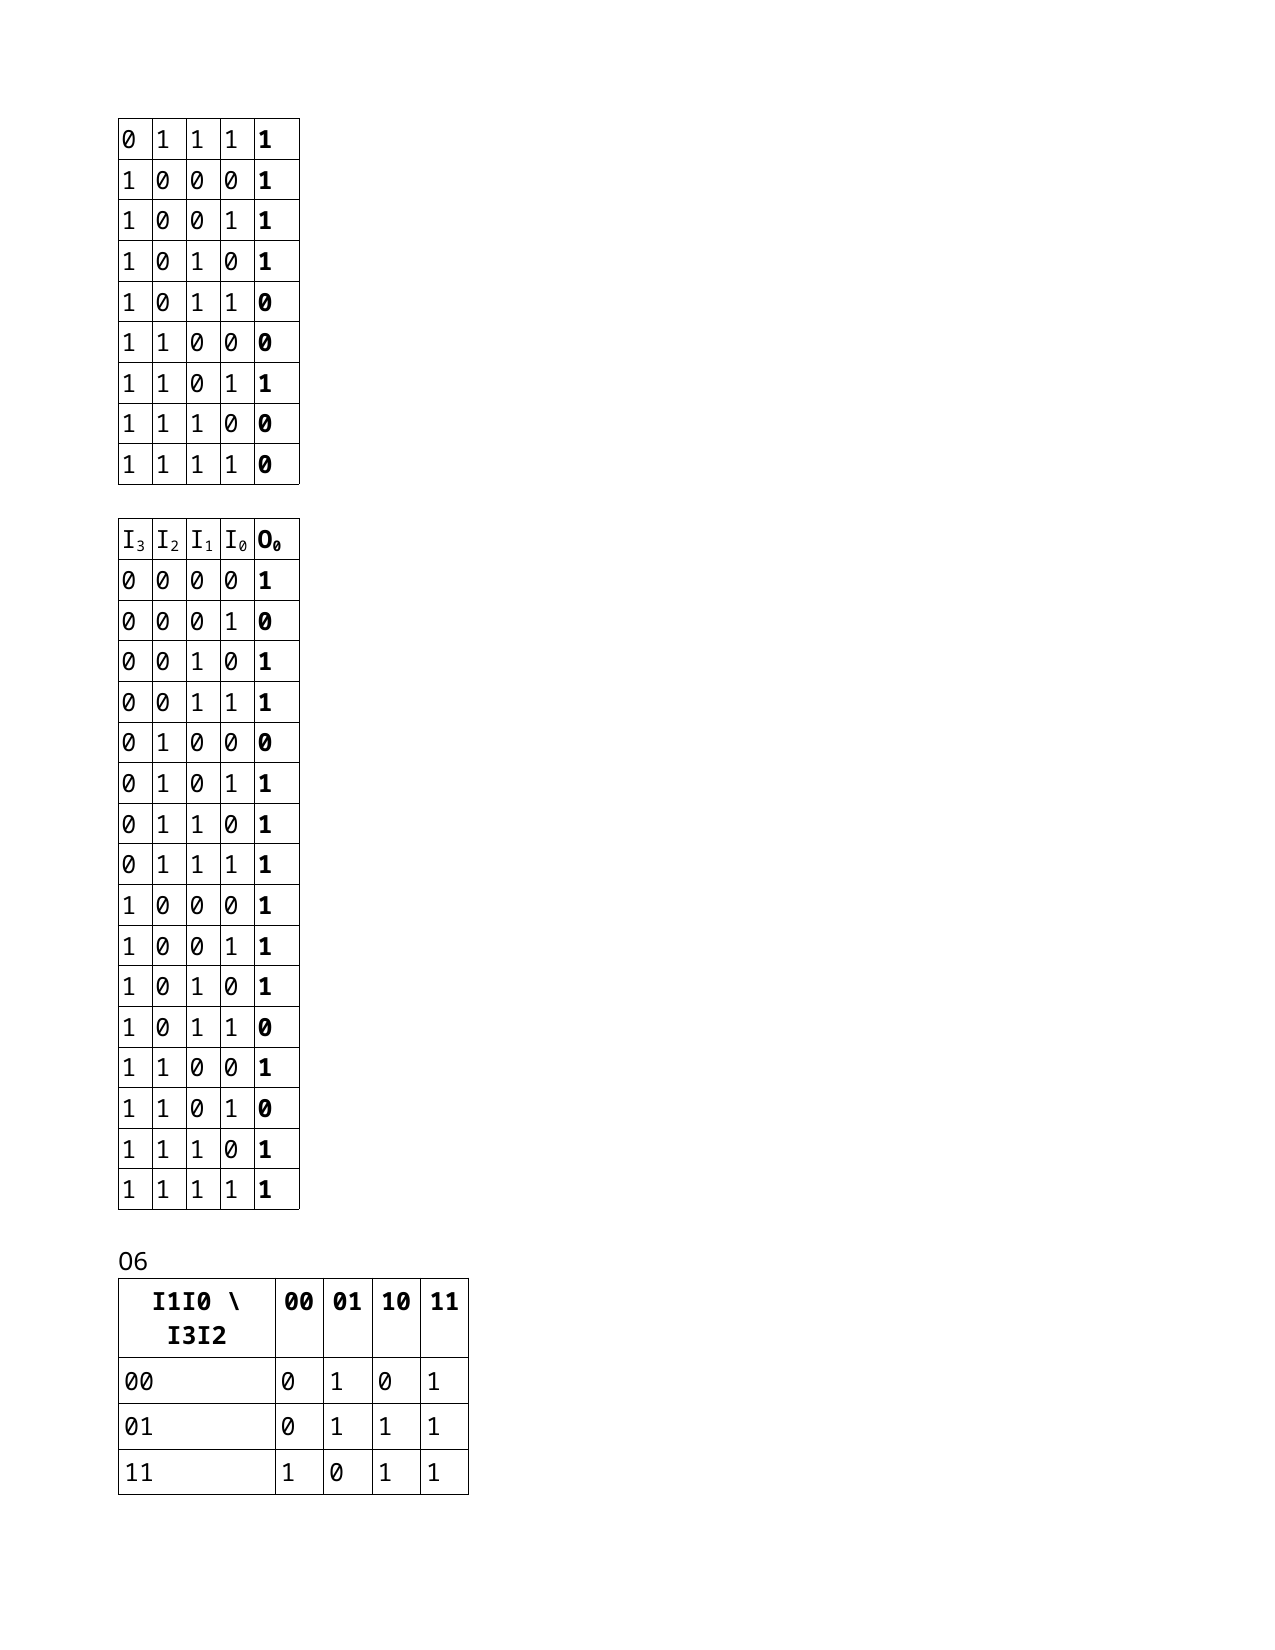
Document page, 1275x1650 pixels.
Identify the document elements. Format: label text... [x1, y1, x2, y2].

table_cell 1 [187, 844, 220, 884]
table_cell 1 [255, 641, 299, 681]
table_cell 1 [119, 1088, 152, 1128]
text O6 [118, 1243, 1157, 1278]
table_cell 0 [153, 926, 186, 965]
table_cell 0 [324, 1450, 372, 1494]
table_cell 1 [119, 926, 152, 965]
table_cell 1 [221, 282, 254, 321]
table_cell 0 [255, 723, 299, 762]
table_cell 1 [187, 804, 220, 843]
table_cell 1 [221, 1088, 254, 1128]
table_header I1 [187, 519, 220, 559]
table_cell 1 [255, 200, 299, 240]
table_cell 0 [187, 200, 220, 240]
table_cell 1 [119, 1007, 152, 1046]
table_cell 1 [276, 1450, 323, 1494]
table_cell 0 [153, 641, 186, 681]
table_cell 0 [255, 282, 299, 321]
table_cell 1 [153, 404, 186, 443]
table_cell 0 [119, 763, 152, 803]
table_cell 0 [153, 160, 186, 199]
table_cell 1 [119, 363, 152, 402]
table_cell 1 [119, 241, 152, 281]
table_cell 0 [153, 885, 186, 924]
table_cell 1 [153, 1088, 186, 1128]
table_cell 1 [324, 1358, 372, 1403]
table_cell 1 [324, 1404, 372, 1448]
table_cell 0 [119, 682, 152, 721]
table_cell 1 [255, 119, 299, 159]
table_cell 0 [276, 1358, 323, 1403]
table_header 11 [421, 1279, 468, 1357]
table_cell 0 [187, 723, 220, 762]
table_cell 1 [187, 641, 220, 681]
table_cell 1 [187, 119, 220, 159]
table_cell 0 [153, 966, 186, 1006]
table_header I0 [221, 519, 254, 559]
table_cell 1 [119, 966, 152, 1006]
table_header 00 [276, 1279, 323, 1357]
table_cell 1 [153, 322, 186, 362]
table_cell 0 [119, 560, 152, 599]
table_cell 11 [119, 1450, 275, 1494]
table_cell 1 [119, 404, 152, 443]
table_cell 1 [421, 1358, 468, 1403]
table_cell 0 [255, 444, 299, 484]
table_header I1I0 \ I3I2 [119, 1279, 275, 1357]
table_cell 1 [153, 804, 186, 843]
table_cell 1 [255, 804, 299, 843]
table_cell 0 [221, 560, 254, 599]
table_cell 1 [153, 1169, 186, 1209]
table_cell 1 [421, 1404, 468, 1448]
table_cell 0 [153, 601, 186, 640]
table_cell 0 [187, 363, 220, 402]
table_cell 1 [187, 282, 220, 321]
table_cell 0 [119, 844, 152, 884]
table_cell 1 [187, 1007, 220, 1046]
table_cell 0 [221, 1048, 254, 1087]
table_cell 1 [255, 682, 299, 721]
table_cell 1 [187, 1129, 220, 1168]
table_cell 0 [221, 966, 254, 1006]
table_cell 1 [221, 1169, 254, 1209]
table_cell 0 [221, 641, 254, 681]
table_cell 0 [187, 1088, 220, 1128]
table_cell 0 [221, 723, 254, 762]
table_header O0 [255, 519, 299, 559]
table_cell 1 [221, 763, 254, 803]
table_cell 1 [119, 444, 152, 484]
table_cell 0 [373, 1358, 420, 1403]
table_cell 1 [187, 241, 220, 281]
table_cell 1 [119, 200, 152, 240]
table_cell 0 [153, 560, 186, 599]
table_header I2 [153, 519, 186, 559]
table_cell 0 [255, 601, 299, 640]
table_cell 0 [153, 682, 186, 721]
table_cell 1 [153, 444, 186, 484]
table_cell 0 [153, 1007, 186, 1046]
table_cell 1 [119, 1169, 152, 1209]
table_cell 1 [119, 1129, 152, 1168]
table_cell 0 [119, 641, 152, 681]
table_cell 0 [221, 885, 254, 924]
table_cell 0 [255, 322, 299, 362]
table_cell 1 [153, 844, 186, 884]
table_cell 0 [187, 926, 220, 965]
table_cell 1 [255, 1169, 299, 1209]
table_cell 1 [255, 160, 299, 199]
table_cell 0 [187, 1048, 220, 1087]
table_cell 1 [255, 966, 299, 1006]
table_cell 1 [153, 763, 186, 803]
table_cell 1 [373, 1404, 420, 1448]
table_cell 0 [255, 1007, 299, 1046]
table_cell 0 [221, 160, 254, 199]
table_cell 1 [119, 885, 152, 924]
table_cell 1 [255, 560, 299, 599]
table_header 10 [373, 1279, 420, 1357]
table_cell 1 [373, 1450, 420, 1494]
table_cell 0 [255, 404, 299, 443]
table_cell 1 [221, 200, 254, 240]
table_cell 1 [119, 322, 152, 362]
table_cell 00 [119, 1358, 275, 1403]
table_cell 1 [119, 160, 152, 199]
table_cell 1 [255, 763, 299, 803]
table_cell 1 [221, 601, 254, 640]
table_cell 0 [153, 200, 186, 240]
table_cell 0 [221, 404, 254, 443]
table_cell 1 [221, 844, 254, 884]
table_cell 1 [221, 682, 254, 721]
table_cell 0 [153, 282, 186, 321]
table_cell 0 [119, 119, 152, 159]
table_cell 1 [221, 119, 254, 159]
table_cell 1 [421, 1450, 468, 1494]
table_cell 1 [255, 1129, 299, 1168]
table_header I3 [119, 519, 152, 559]
table_cell 1 [153, 1048, 186, 1087]
table_cell 1 [221, 926, 254, 965]
table_cell 1 [153, 723, 186, 762]
table_cell 1 [119, 282, 152, 321]
table_cell 0 [221, 322, 254, 362]
table_cell 0 [187, 885, 220, 924]
table_cell 1 [221, 363, 254, 402]
table_cell 0 [187, 601, 220, 640]
table_cell 1 [187, 682, 220, 721]
table_cell 0 [153, 241, 186, 281]
table_cell 0 [221, 804, 254, 843]
table_cell 1 [153, 1129, 186, 1168]
table_cell 1 [255, 1048, 299, 1087]
table_cell 0 [187, 560, 220, 599]
table_cell 1 [255, 241, 299, 281]
table_cell 1 [221, 1007, 254, 1046]
table_cell 1 [187, 1169, 220, 1209]
table_cell 0 [187, 763, 220, 803]
table_cell 0 [255, 1088, 299, 1128]
table_cell 1 [187, 966, 220, 1006]
table_cell 1 [255, 926, 299, 965]
table_cell 0 [276, 1404, 323, 1448]
table_cell 1 [255, 844, 299, 884]
table_header 01 [324, 1279, 372, 1357]
table_cell 1 [187, 444, 220, 484]
table_cell 0 [119, 804, 152, 843]
table_cell 1 [119, 1048, 152, 1087]
table_cell 0 [119, 601, 152, 640]
table_cell 0 [221, 1129, 254, 1168]
table_cell 1 [187, 404, 220, 443]
table_cell 1 [221, 444, 254, 484]
table_cell 1 [255, 363, 299, 402]
table_cell 1 [153, 363, 186, 402]
table_cell 0 [119, 723, 152, 762]
table_cell 01 [119, 1404, 275, 1448]
table_cell 0 [187, 160, 220, 199]
table_cell 0 [221, 241, 254, 281]
table_cell 0 [187, 322, 220, 362]
table_cell 1 [153, 119, 186, 159]
table_cell 1 [255, 885, 299, 924]
